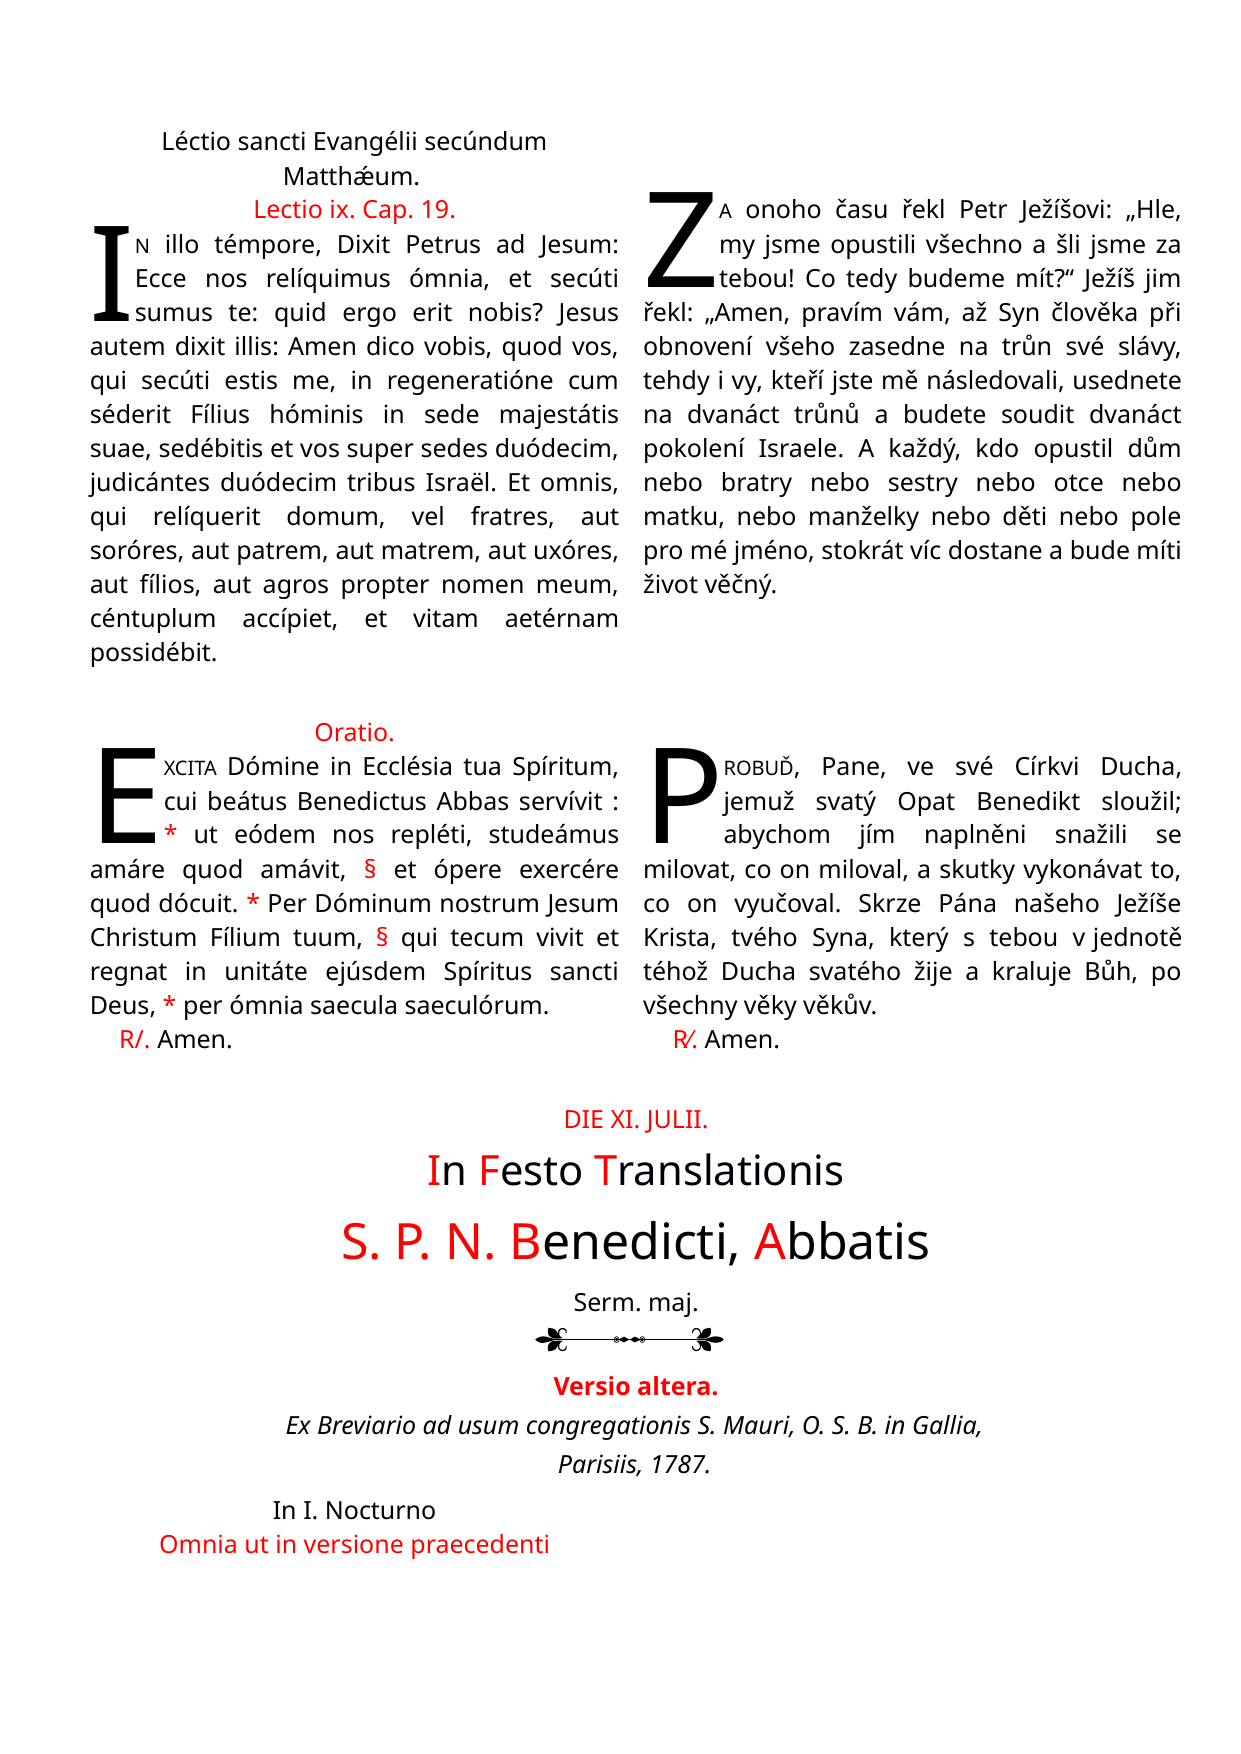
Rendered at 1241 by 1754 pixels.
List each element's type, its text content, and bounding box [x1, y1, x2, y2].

table_cell In I. Nocturno Omnia ut in versione praecedenti [78, 1487, 631, 1601]
table_cell DIE XI. JULII. In Festo Translationis S. P. N. Benedicti, Abbatis Serm. maj. Versio altera. Ex Breviario ad usum congregationis S. Mauri, O. S. B. in Gallia, Parisiis, 1787. [78, 1096, 1194, 1487]
table_cell Probuď, Pane, ve své Církvi Ducha, jemuž svatý Opat Benedikt sloužil; abychom jím naplněni snažili se milovat, co on miloval, a skutky vykonávat to, co on vyučoval. Skrze Pána našeho Ježíše Krista, tvého Syna, který s tebou v jednotě téhož Ducha svatého žije a kraluje Bůh, po všechny věky věkův. R/. Amen. [631, 709, 1194, 1096]
table_cell [631, 1487, 1194, 1601]
table_cell Oratio. Excita Dómine in Ecclésia tua Spíritum, cui beátus Benedictus Abbas servívit : * ut eódem nos repléti, studeámus amáre quod amávit, § et ópere exercére quod dócuit. * Per Dóminum nostrum Jesum Christum Fílium tuum, § qui tecum vivit et regnat in unitáte ejúsdem Spíritus sancti Deus, * per ómnia saecula saeculórum. R/. Amen. [78, 709, 631, 1096]
table_cell Evangelium. Léctio sancti Evangélii secúndum Matthǽum. Lectio ix. Cap. 19. In illo témpore, Dixit Petrus ad Jesum: Ecce nos relíquimus ómnia, et secúti sumus te: quid ergo erit nobis? Jesus autem dixit illis: Amen dico vobis, quod vos, qui secúti estis me, in regeneratióne cum séderit Fílius hóminis in sede majestátis suae, sedébitis et vos super sedes duódecim, judicántes duódecim tribus Israël. Et omnis, qui relíquerit domum, vel fratres, aut soróres, aut patrem, aut matrem, aut uxóres, aut fílios, aut agros propter nomen meum, céntuplum accípiet, et vitam aetérnam possidébit. [78, 118, 631, 709]
table_cell Za onoho času řekl Petr Ježíšovi: „Hle, my jsme opustili všechno a šli jsme za tebou! Co tedy budeme mít?“ Ježíš jim řekl: „Amen, pravím vám, až Syn člověka při obnovení všeho zasedne na trůn své slávy, tehdy i vy, kteří jste mě následovali, usednete na dvanáct trůnů a budete soudit dvanáct pokolení Israele. A každý, kdo opustil dům nebo bratry nebo sestry nebo otce nebo matku, nebo manželky nebo děti nebo pole pro mé jméno, stokrát víc dostane a bude míti život věčný. [631, 118, 1194, 709]
